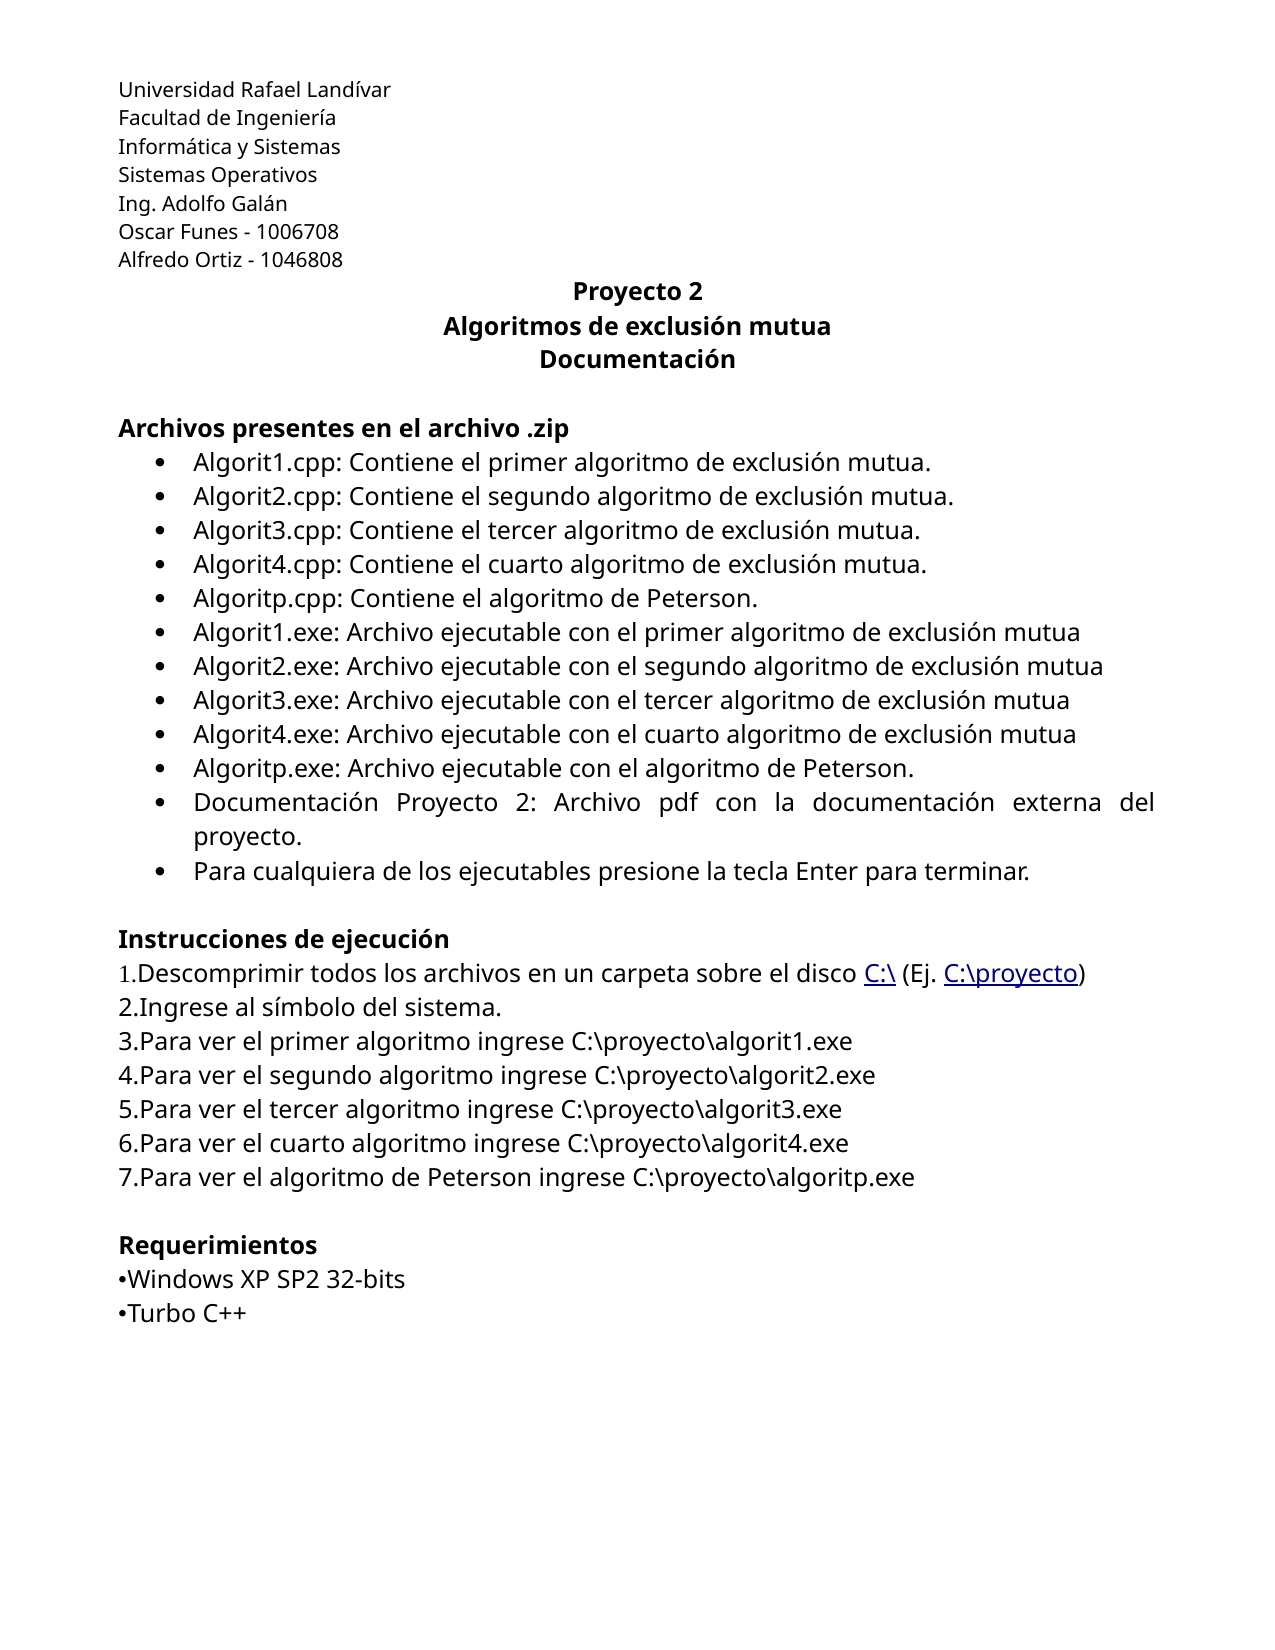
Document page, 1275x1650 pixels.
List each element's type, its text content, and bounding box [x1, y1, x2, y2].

list Algoritp.cpp: Contiene el algoritmo de Peterson. [156, 581, 1157, 615]
list Documentación Proyecto 2: Archivo pdf con la documentación externa del proyecto. [156, 785, 1157, 853]
list Windows XP SP2 32-bits [118, 1262, 1157, 1296]
list Algorit2.exe: Archivo ejecutable con el segundo algoritmo de exclusión mutua [156, 649, 1157, 683]
text Archivos presentes en el archivo .zip [118, 410, 1157, 444]
list Para ver el algoritmo de Peterson ingrese C:\proyecto\algoritp.exe [118, 1160, 1157, 1194]
text Documentación [118, 342, 1157, 376]
text Algoritmos de exclusión mutua [118, 308, 1157, 342]
list Algorit4.exe: Archivo ejecutable con el cuarto algoritmo de exclusión mutua [156, 717, 1157, 751]
list Turbo C++ [118, 1296, 1157, 1330]
list Para ver el tercer algoritmo ingrese C:\proyecto\algorit3.exe [118, 1092, 1157, 1126]
list Descomprimir todos los archivos en un carpeta sobre el disco C:\ (Ej. C:\proyecto) [118, 955, 1157, 989]
list Algorit4.cpp: Contiene el cuarto algoritmo de exclusión mutua. [156, 547, 1157, 581]
list Algoritp.exe: Archivo ejecutable con el algoritmo de Peterson. [156, 751, 1157, 785]
list Algorit3.exe: Archivo ejecutable con el tercer algoritmo de exclusión mutua [156, 683, 1157, 717]
text Requerimientos [118, 1228, 1157, 1262]
list Algorit2.cpp: Contiene el segundo algoritmo de exclusión mutua. [156, 478, 1157, 512]
list Para ver el segundo algoritmo ingrese C:\proyecto\algorit2.exe [118, 1057, 1157, 1092]
text Instrucciones de ejecución [118, 921, 1157, 955]
list Ingrese al símbolo del sistema. [118, 989, 1157, 1023]
list Algorit1.cpp: Contiene el primer algoritmo de exclusión mutua. [156, 444, 1157, 478]
list Algorit1.exe: Archivo ejecutable con el primer algoritmo de exclusión mutua [156, 615, 1157, 649]
list Para ver el cuarto algoritmo ingrese C:\proyecto\algorit4.exe [118, 1126, 1157, 1160]
list Para cualquiera de los ejecutables presione la tecla Enter para terminar. [156, 853, 1157, 887]
text Proyecto 2 [118, 274, 1157, 308]
list Algorit3.cpp: Contiene el tercer algoritmo de exclusión mutua. [156, 512, 1157, 547]
list Para ver el primer algoritmo ingrese C:\proyecto\algorit1.exe [118, 1023, 1157, 1057]
